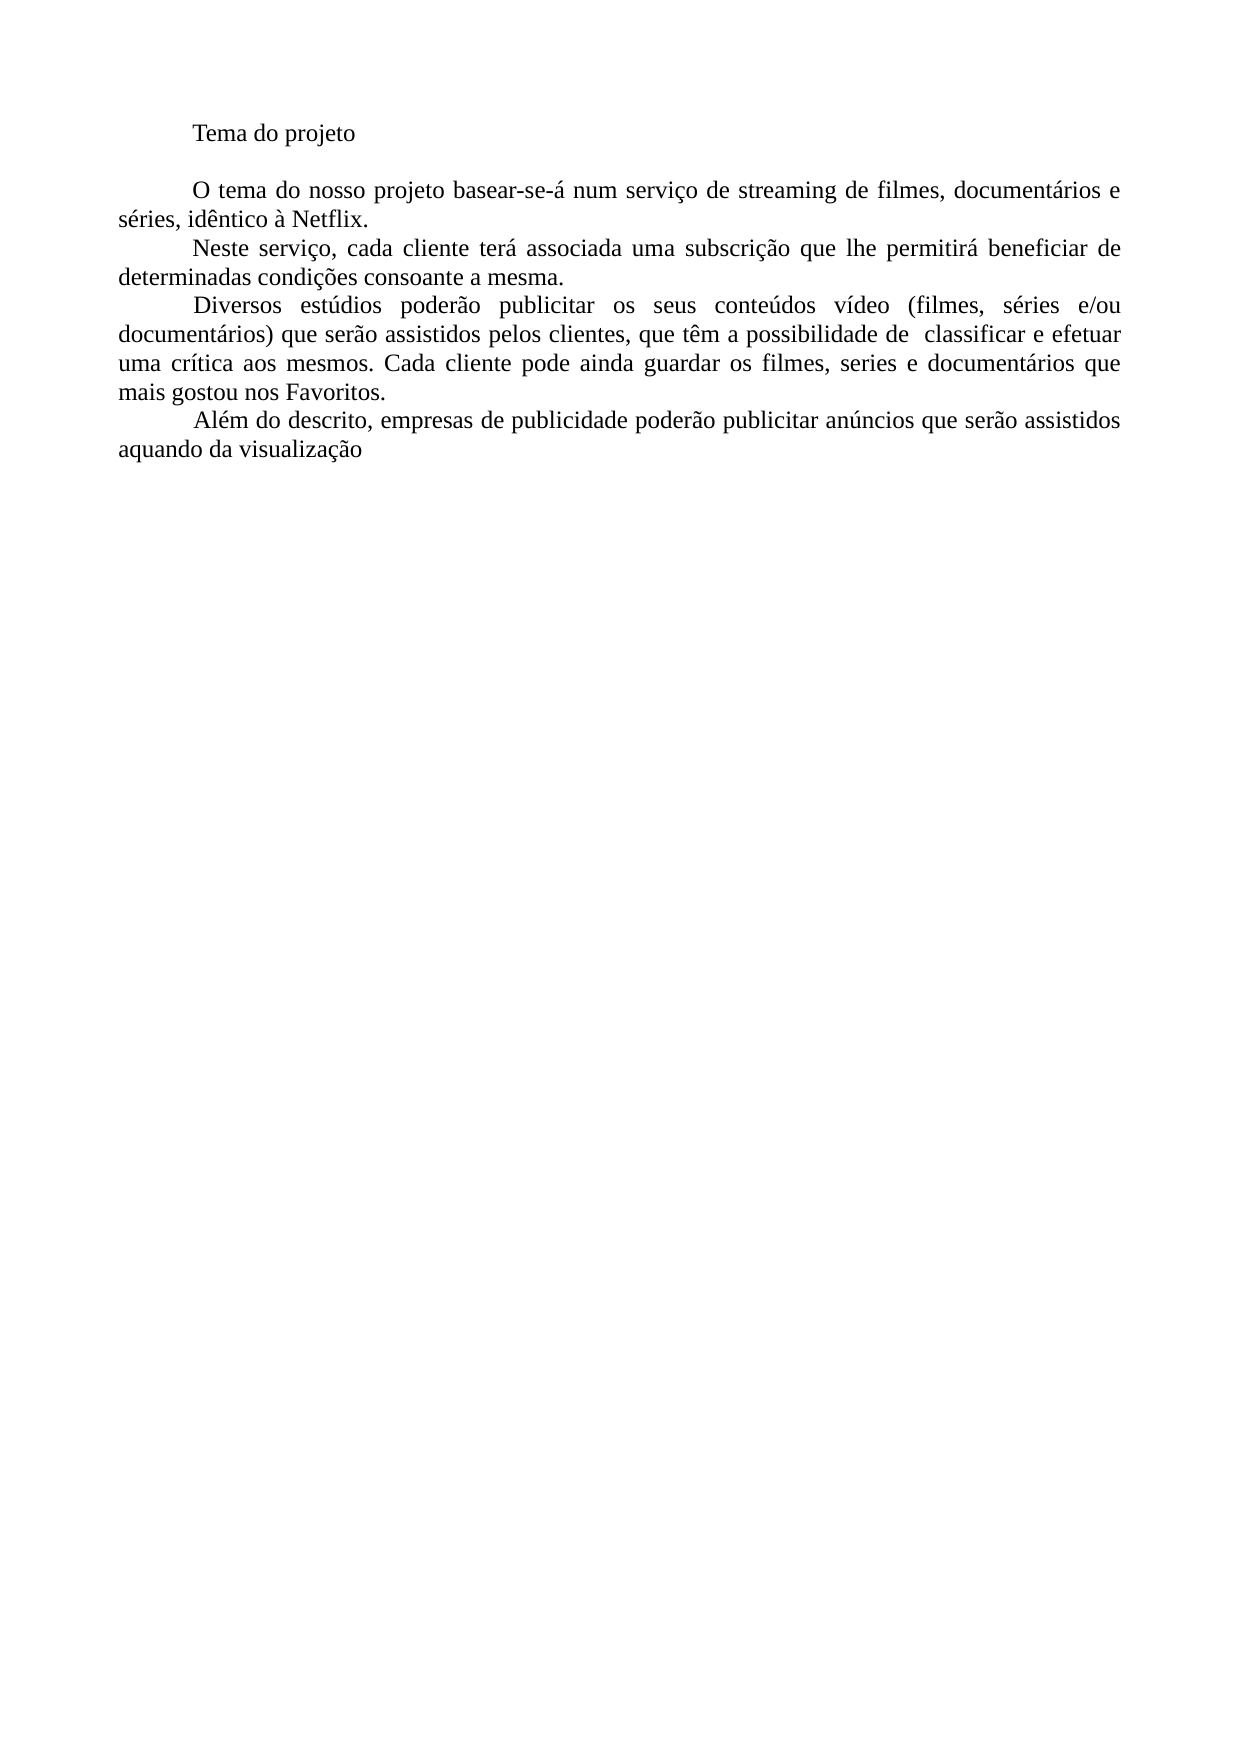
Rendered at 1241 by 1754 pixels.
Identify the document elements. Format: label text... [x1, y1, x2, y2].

text Neste serviço, cada cliente terá associada uma subscrição que lhe permitirá beneficiar de determinadas condições consoante a mesma. [118, 233, 1122, 291]
text Tema do projeto [118, 118, 1122, 147]
text Além do descrito, empresas de publicidade poderão publicitar anúncios que serão assistidos aquando da visualização [118, 406, 1122, 463]
text O tema do nosso projeto basear-se-á num serviço de streaming de filmes, documentários e séries, idêntico à Netflix. [118, 176, 1122, 233]
text Diversos estúdios poderão publicitar os seus conteúdos vídeo (filmes, séries e/ou documentários) que serão assistidos pelos clientes, que têm a possibilidade de classificar e efetuar uma crítica aos mesmos. Cada cliente pode ainda guardar os filmes, series e documentários que mais gostou nos Favoritos. [118, 291, 1122, 406]
